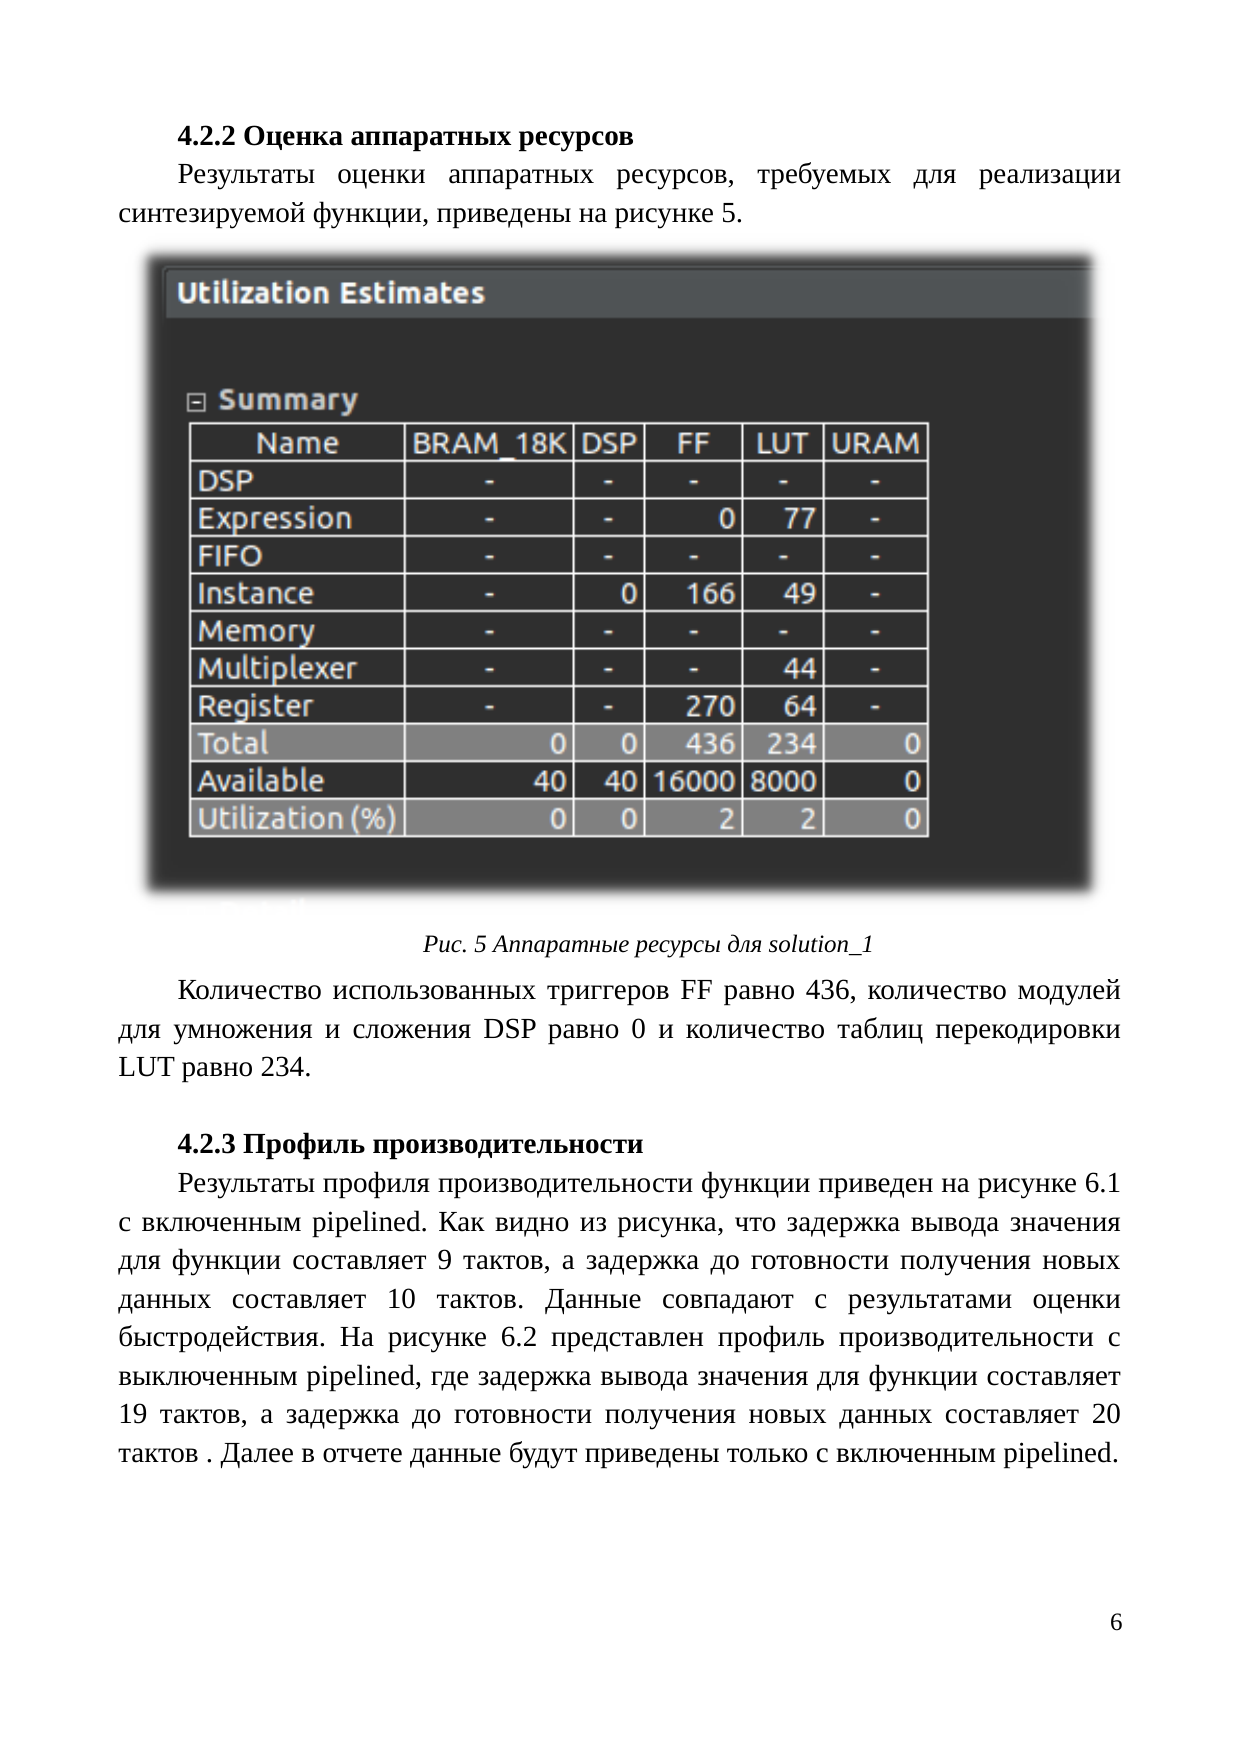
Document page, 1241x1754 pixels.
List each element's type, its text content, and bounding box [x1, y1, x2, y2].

text Результаты оценки аппаратных ресурсов, требуемых для реализации синтезируемой функции, приведены на рисунке 5. [118, 157, 1122, 229]
text 4.2.2 Оценка аппаратных ресурсов [118, 118, 1122, 152]
picture [125, 233, 1115, 915]
text 4.2.3 Профиль производительности [118, 1127, 1122, 1160]
text Результаты профиля производительности функции приведен на рисунке 6.1 c включенным pipelined. Как видно из рисунка, что задержка вывода значения для функции составляет 9 тактов, а задержка до готовности получения новых данных составляет 10 тактов. Данные совпадают с результатами оценки быстродействия. На рисунке 6.2 представлен профиль производительности с выключенным pipelined, где задержка вывода значения для функции составляет 19 тактов, а задержка до готовности получения новых данных составляет 20 тактов . Далее в отчете данные будут приведены только с включенным pipelined. [118, 1165, 1122, 1468]
text Рис. 5 Аппаратные ресурсы для solution_1 [177, 234, 1122, 958]
text Количество использованных триггеров FF равно 436, количество модулей для умножения и сложения DSP равно 0 и количество таблиц перекодировки LUT равно 234. [118, 972, 1122, 1083]
